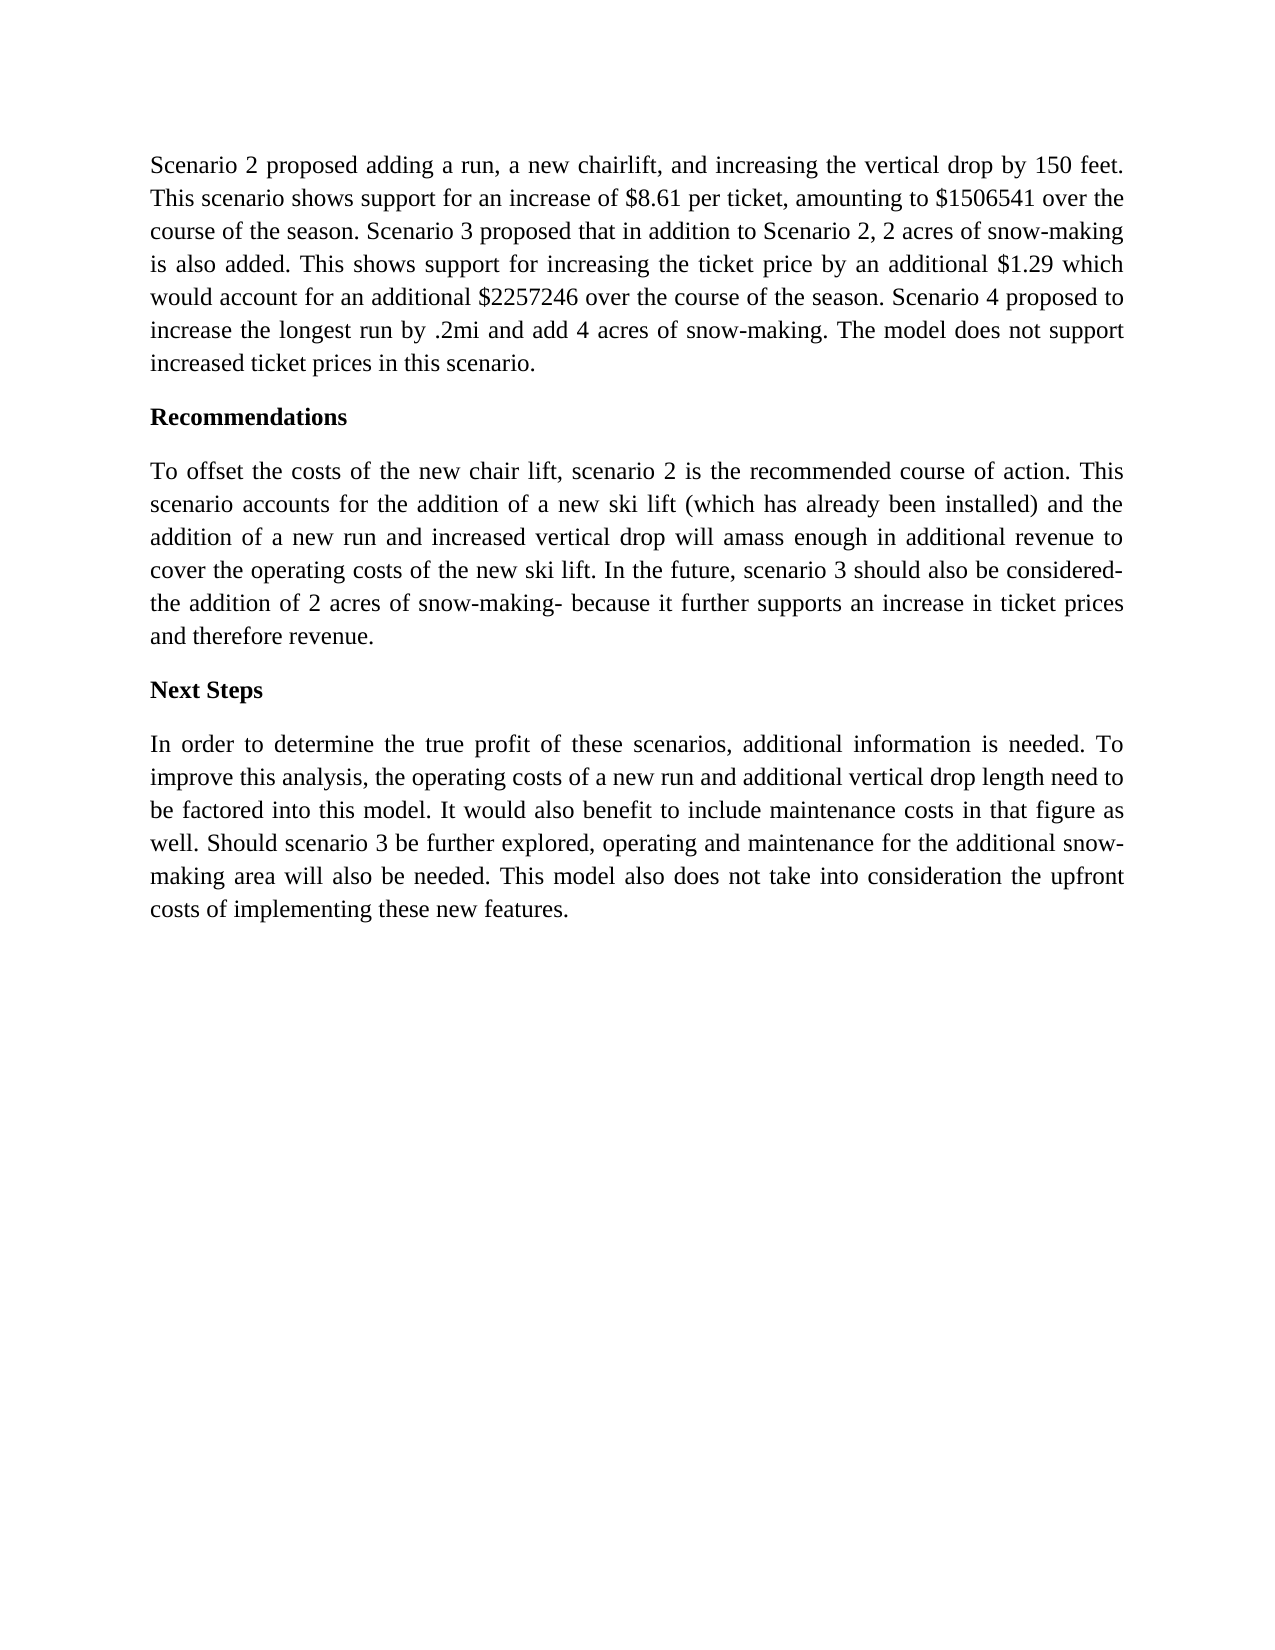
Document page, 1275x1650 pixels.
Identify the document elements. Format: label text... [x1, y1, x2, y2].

text Scenario 2 proposed adding a run, a new chairlift, and increasing the vertical drop by 150 feet. This scenario shows support for an increase of $8.61 per ticket, amounting to $1506541 over the course of the season. Scenario 3 proposed that in addition to Scenario 2, 2 acres of snow-making is also added. This shows support for increasing the ticket price by an additional $1.29 which would account for an additional $2257246 over the course of the season. Scenario 4 proposed to increase the longest run by .2mi and add 4 acres of snow-making. The model does not support increased ticket prices in this scenario. [150, 150, 1125, 377]
text To offset the costs of the new chair lift, scenario 2 is the recommended course of action. This scenario accounts for the addition of a new ski lift (which has already been installed) and the addition of a new run and increased vertical drop will amass enough in additional revenue to cover the operating costs of the new ski lift. In the future, scenario 3 should also be considered- the addition of 2 acres of snow-making- because it further supports an increase in ticket prices and therefore revenue. [150, 456, 1125, 650]
text Next Steps [150, 675, 1125, 703]
text Recommendations [150, 402, 1125, 431]
text In order to determine the true profit of these scenarios, additional information is needed. To improve this analysis, the operating costs of a new run and additional vertical drop length need to be factored into this model. It would also benefit to include maintenance costs in that figure as well. Should scenario 3 be further explored, operating and maintenance for the additional snow-making area will also be needed. This model also does not take into consideration the upfront costs of implementing these new features. [150, 729, 1125, 922]
